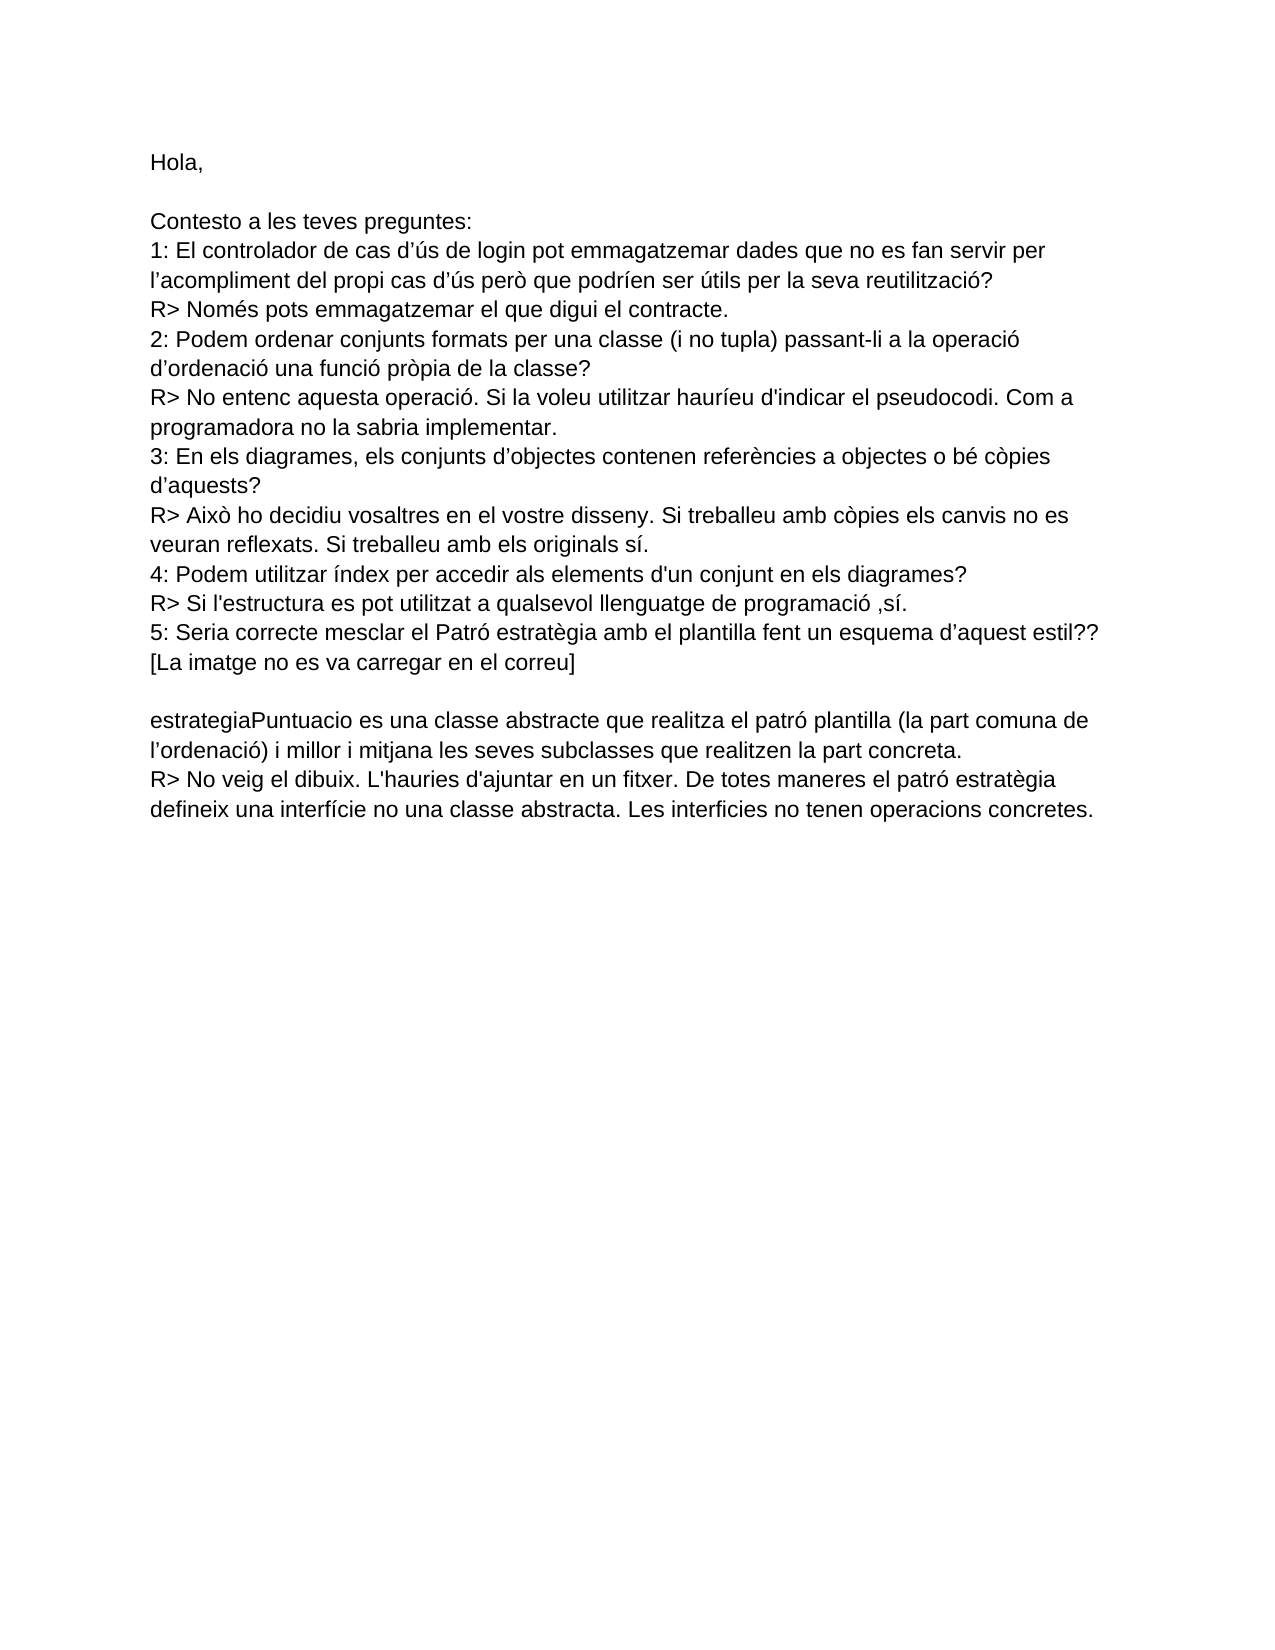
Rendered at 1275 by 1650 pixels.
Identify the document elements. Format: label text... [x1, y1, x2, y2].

text R> Si l'estructura es pot utilitzat a qualsevol llenguatge de programació ,sí. [150, 591, 1125, 616]
text 2: Podem ordenar conjunts formats per una classe (i no tupla) passant-li a la operació d’ordenació una funció pròpia de la classe? [150, 326, 1125, 381]
text Contesto a les teves preguntes: [150, 209, 1125, 234]
text 1: El controlador de cas d’ús de login pot emmagatzemar dades que no es fan servir per l’acompliment del propi cas d’ús però que podríen ser útils per la seva reutilització? [150, 238, 1125, 293]
text R> Només pots emmagatzemar el que digui el contracte. [150, 297, 1125, 322]
text 4: Podem utilitzar índex per accedir als elements d'un conjunt en els diagrames? [150, 561, 1125, 587]
text R> No entenc aquesta operació. Si la voleu utilitzar hauríeu d'indicar el pseudocodi. Com a programadora no la sabria implementar. [150, 385, 1125, 440]
text R> Això ho decidiu vosaltres en el vostre disseny. Si treballeu amb còpies els canvis no es veuran reflexats. Si treballeu amb els originals sí. [150, 502, 1125, 557]
text estrategiaPuntuacio es una classe abstracte que realitza el patró plantilla (la part comuna de l’ordenació) i millor i mitjana les seves subclasses que realitzen la part concreta. [150, 708, 1125, 763]
text R> No veig el dibuix. L'hauries d'ajuntar en un fitxer. De totes maneres el patró estratègia defineix una interfície no una classe abstracta. Les interficies no tenen operacions concretes. [150, 767, 1125, 822]
text [La imatge no es va carregar en el correu] [150, 649, 1125, 675]
text 3: En els diagrames, els conjunts d’objectes contenen referències a objectes o bé còpies d’aquests? [150, 444, 1125, 499]
text 5: Seria correcte mesclar el Patró estratègia amb el plantilla fent un esquema d’aquest estil?? [150, 620, 1125, 646]
text Hola, [150, 150, 1125, 176]
